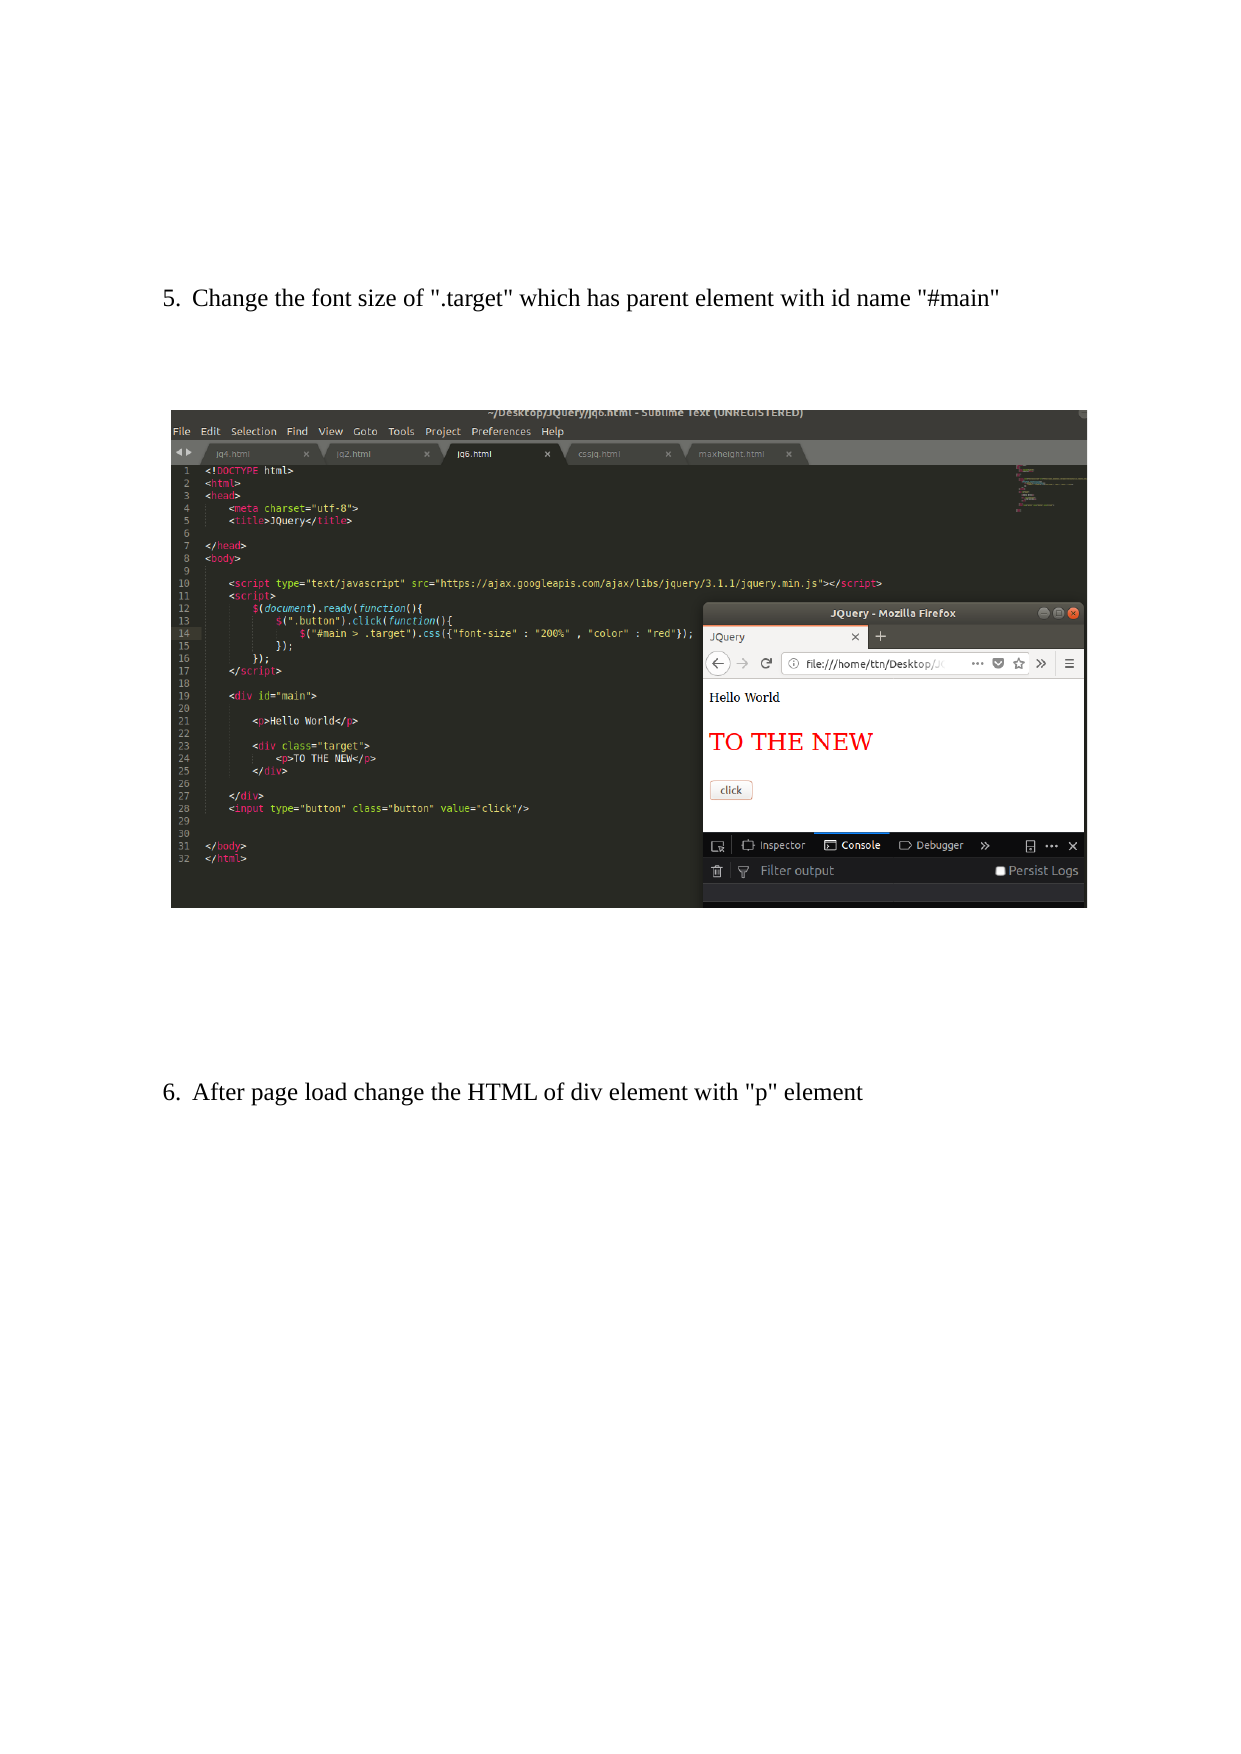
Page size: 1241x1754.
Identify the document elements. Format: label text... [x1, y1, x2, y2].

list After page load change the HTML of div element with "p" element [162, 1077, 1122, 1106]
list Change the font size of ".target" which has parent element with id name "#main" [162, 283, 1122, 312]
picture [171, 410, 1088, 908]
